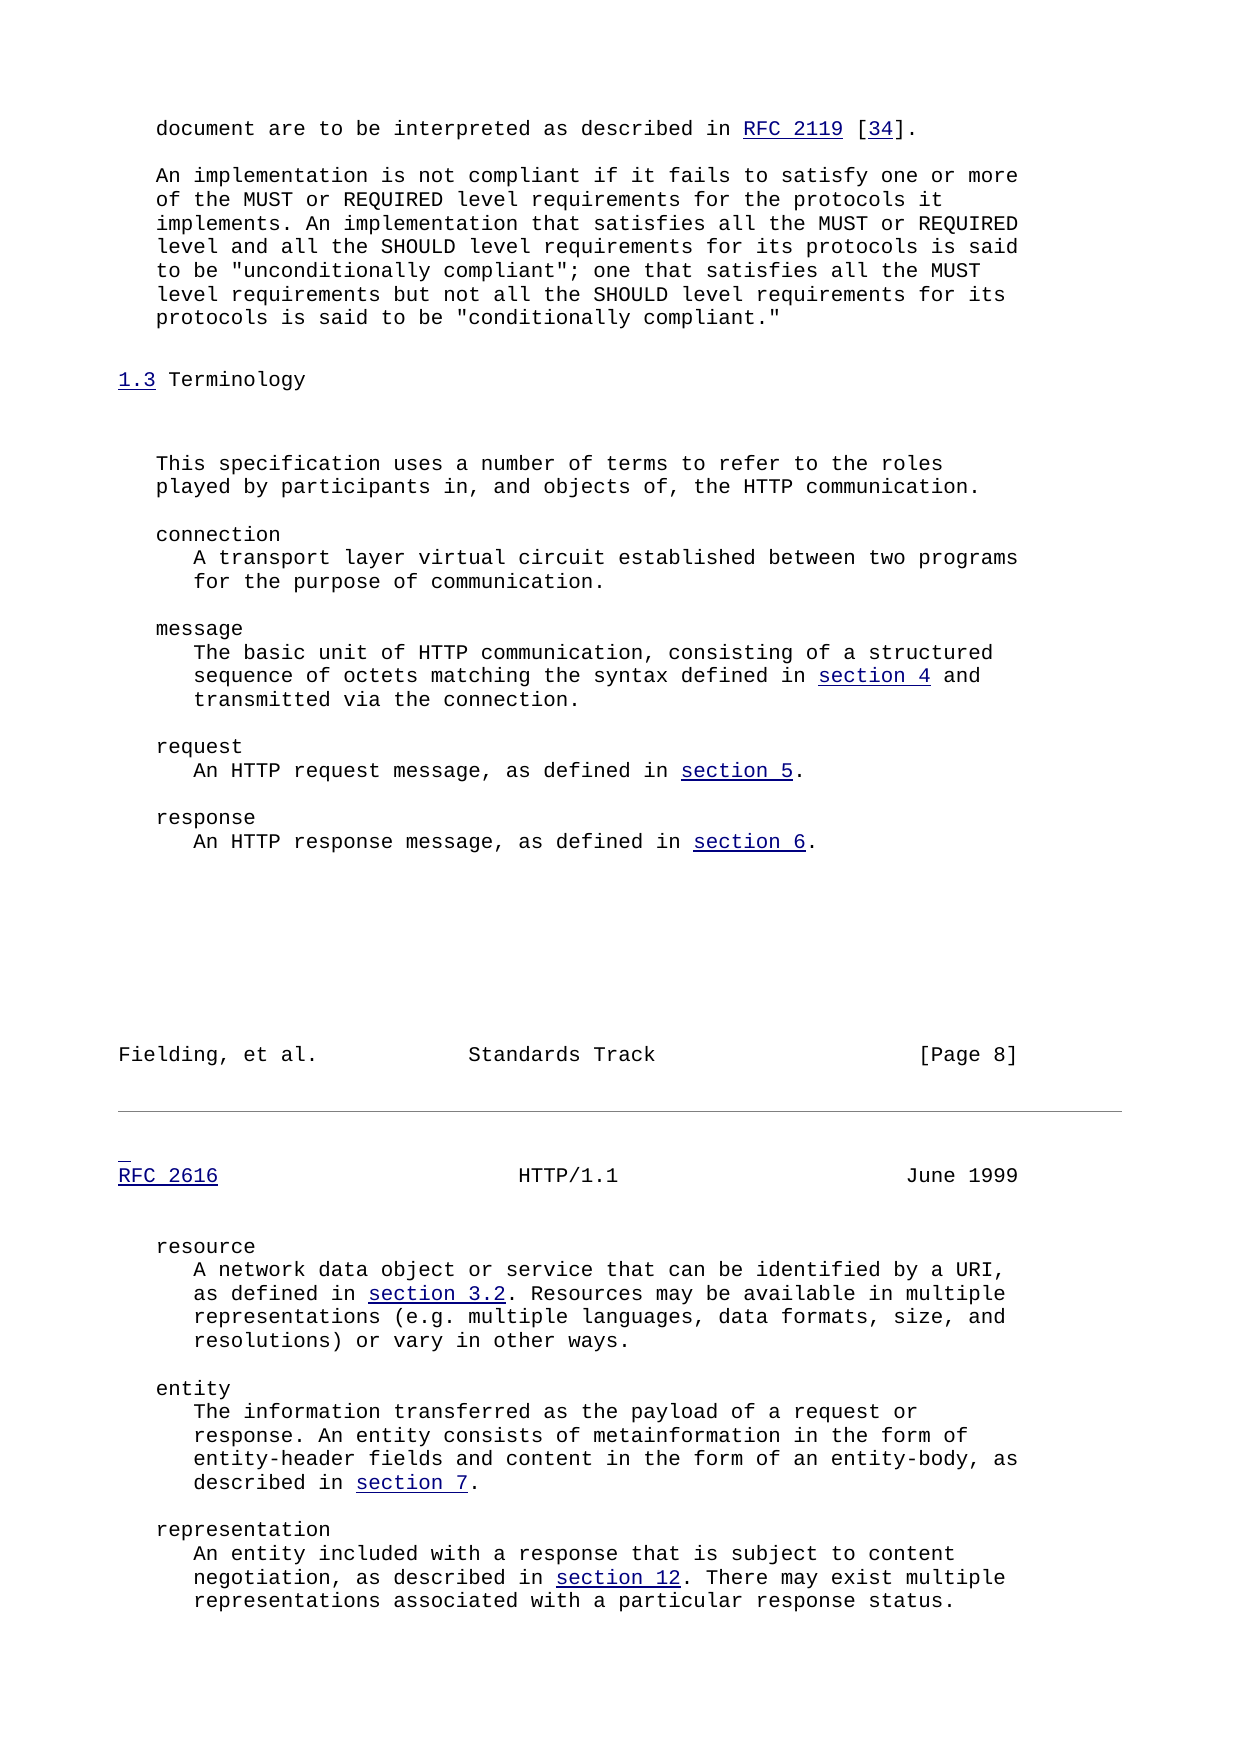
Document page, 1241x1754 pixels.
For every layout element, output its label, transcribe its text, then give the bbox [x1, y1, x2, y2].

text An HTTP response message, as defined in section 6. [118, 831, 1122, 854]
text Fielding, et al. Standards Track [Page 8] [118, 1044, 1122, 1067]
text An implementation is not compliant if it fails to satisfy one or more [118, 165, 1122, 189]
text A transport layer virtual circuit established between two programs [118, 547, 1122, 571]
text level requirements but not all the SHOULD level requirements for its [118, 284, 1122, 307]
text entity [118, 1377, 1122, 1401]
text entity-header fields and content in the form of an entity-body, as [118, 1448, 1122, 1472]
text The basic unit of HTTP communication, consisting of a structured [118, 642, 1122, 665]
text 1.3 Terminology [118, 369, 1122, 393]
text to be "unconditionally compliant"; one that satisfies all the MUST [118, 260, 1122, 284]
text This specification uses a number of terms to refer to the roles [118, 453, 1122, 476]
text implements. An implementation that satisfies all the MUST or REQUIRED [118, 213, 1122, 236]
text message [118, 618, 1122, 642]
text played by participants in, and objects of, the HTTP communication. [118, 476, 1122, 500]
text transmitted via the connection. [118, 689, 1122, 713]
text negotiation, as described in section 12. There may exist multiple [118, 1567, 1122, 1590]
text response [118, 807, 1122, 831]
text level and all the SHOULD level requirements for its protocols is said [118, 236, 1122, 260]
text RFC 2616 HTTP/1.1 June 1999 [118, 1165, 1122, 1188]
text A network data object or service that can be identified by a URI, [118, 1259, 1122, 1283]
text for the purpose of communication. [118, 571, 1122, 594]
text described in section 7. [118, 1472, 1122, 1496]
text request [118, 736, 1122, 760]
text resolutions) or vary in other ways. [118, 1330, 1122, 1354]
text representations (e.g. multiple languages, data formats, size, and [118, 1307, 1122, 1330]
text The information transferred as the payload of a request or [118, 1401, 1122, 1425]
text as defined in section 3.2. Resources may be available in multiple [118, 1283, 1122, 1307]
text response. An entity consists of metainformation in the form of [118, 1425, 1122, 1448]
text An entity included with a response that is subject to content [118, 1543, 1122, 1567]
text resource [118, 1236, 1122, 1259]
text representation [118, 1519, 1122, 1543]
text sequence of octets matching the syntax defined in section 4 and [118, 665, 1122, 689]
text connection [118, 523, 1122, 547]
text of the MUST or REQUIRED level requirements for the protocols it [118, 189, 1122, 213]
text document are to be interpreted as described in RFC 2119 [34]. [118, 118, 1122, 142]
text protocols is said to be "conditionally compliant." [118, 307, 1122, 331]
text An HTTP request message, as defined in section 5. [118, 760, 1122, 784]
text representations associated with a particular response status. [118, 1590, 1122, 1614]
